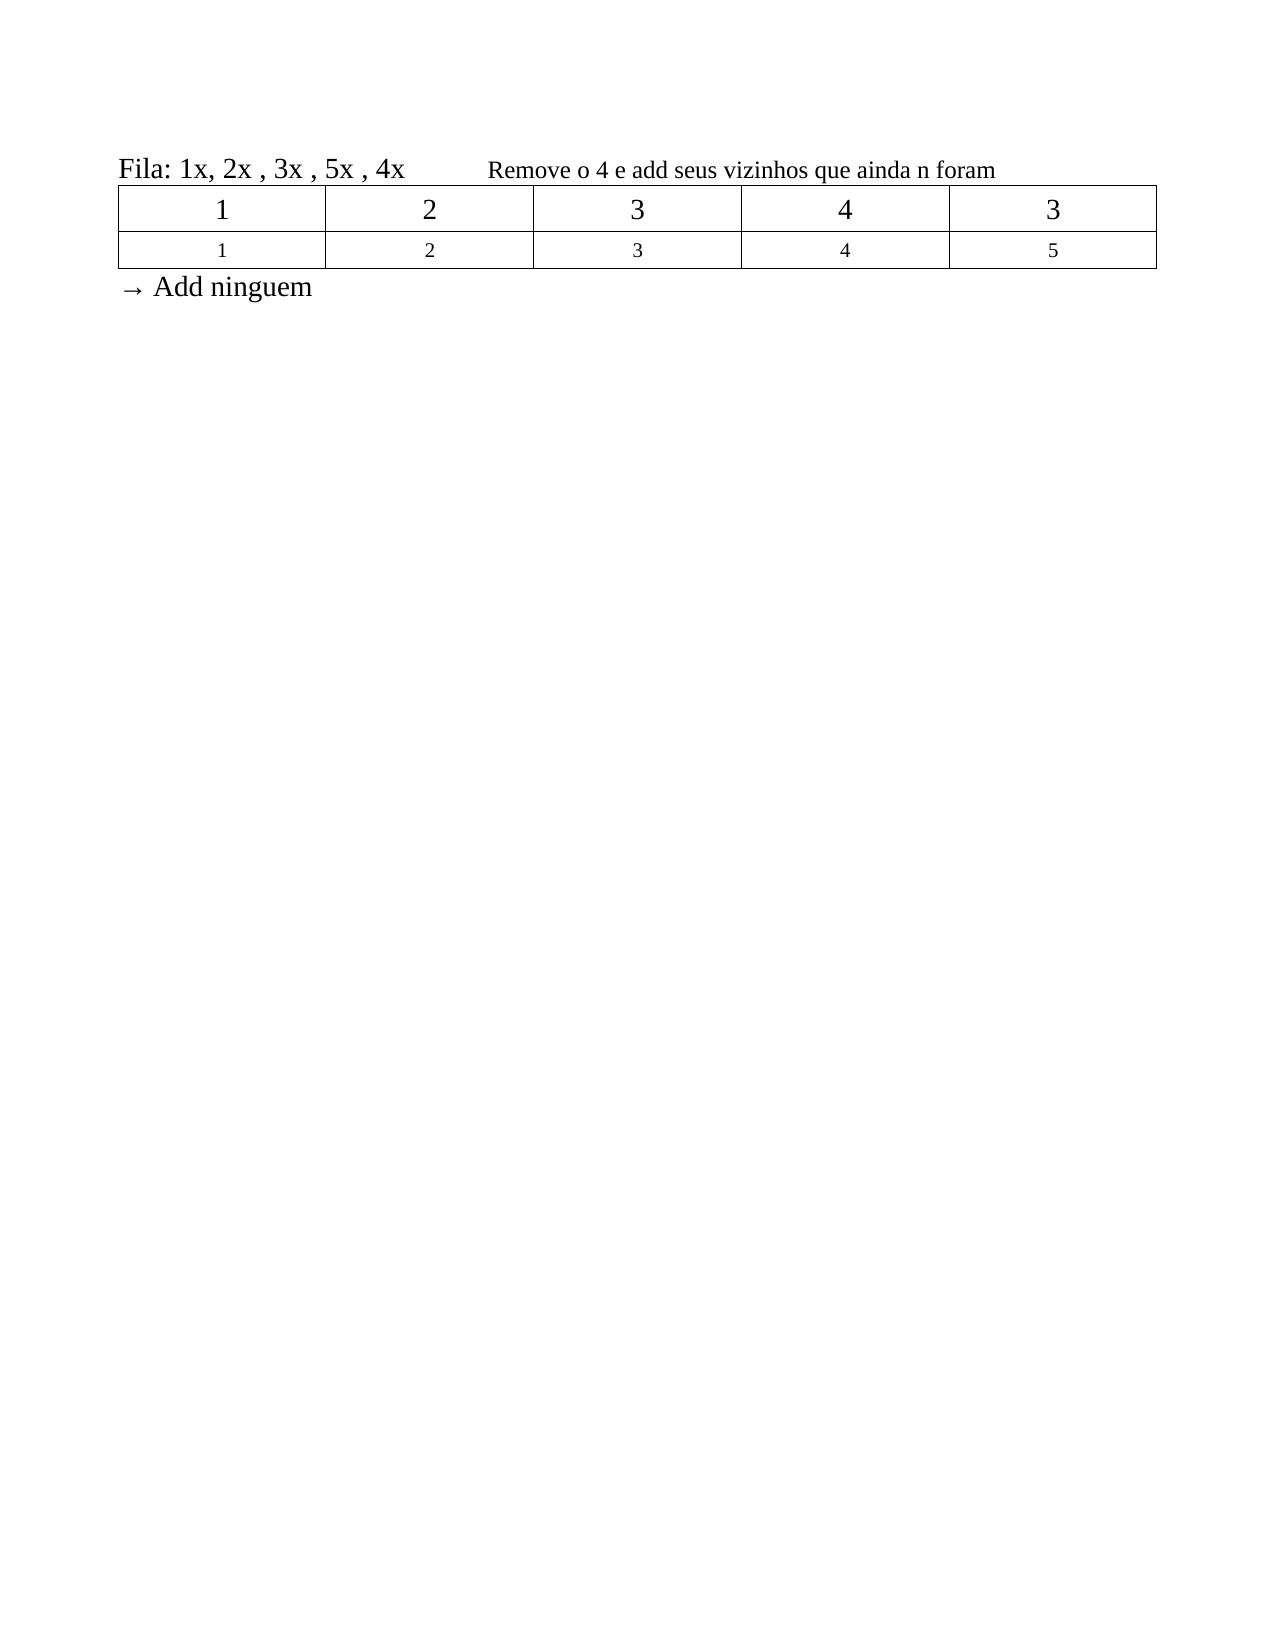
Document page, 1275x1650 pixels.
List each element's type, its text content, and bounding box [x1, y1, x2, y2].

text Fila: 1x, 2x , 3x , 5x , 4x Remove o 4 e add seus vizinhos que ainda n foram [118, 152, 1157, 185]
table_cell 2 [326, 232, 533, 268]
table_cell 3 [534, 232, 741, 268]
table_header 4 [742, 186, 949, 231]
table_cell 1 [119, 232, 325, 268]
text → Add ninguem [118, 269, 1157, 302]
table_header 3 [534, 186, 741, 231]
table_cell 4 [742, 232, 949, 268]
table_header 2 [326, 186, 533, 231]
table_header 1 [119, 186, 325, 231]
table_header 3 [950, 186, 1156, 231]
table_cell 5 [950, 232, 1156, 268]
